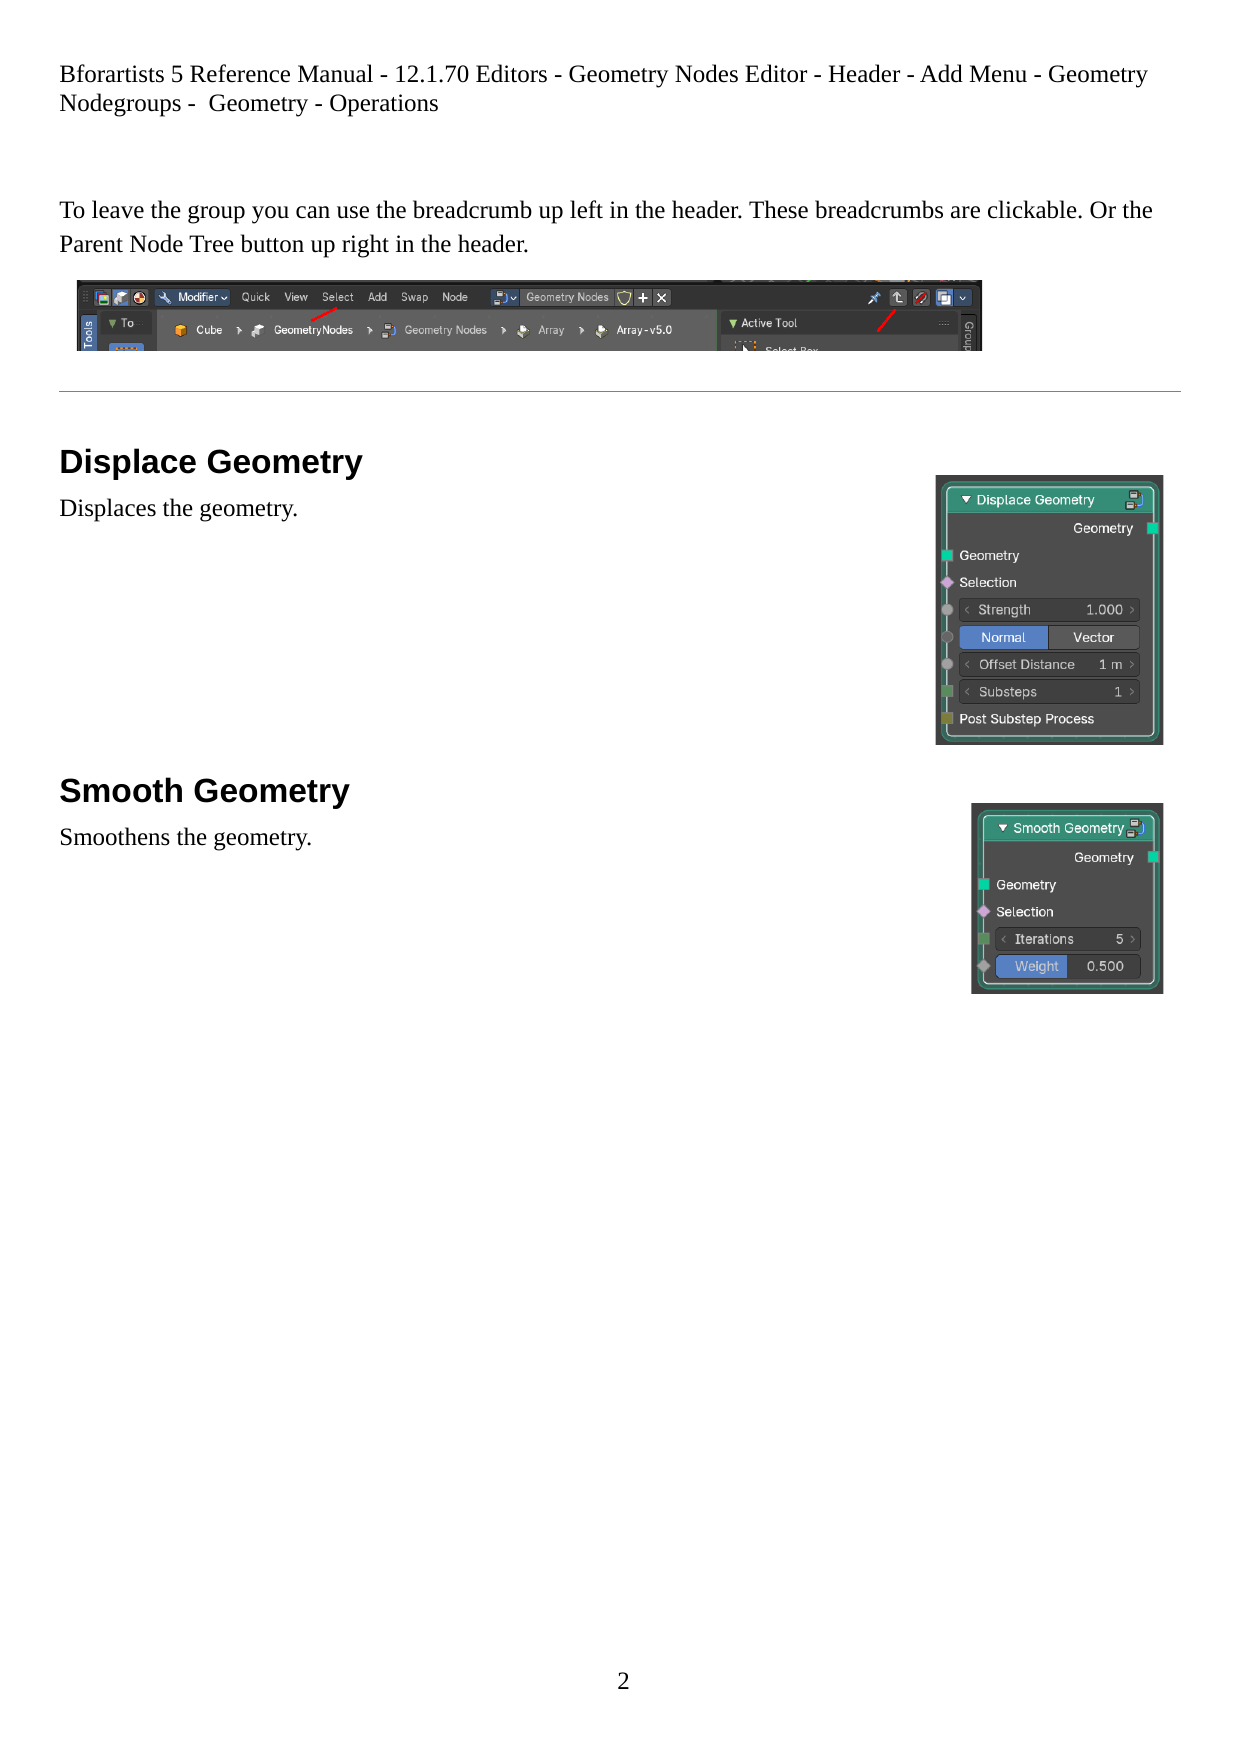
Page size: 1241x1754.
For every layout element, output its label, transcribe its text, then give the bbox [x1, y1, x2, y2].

subtitle Smooth Geometry [59, 771, 1181, 809]
picture [935, 475, 1164, 745]
picture [971, 803, 1164, 994]
text To leave the group you can use the breadcrumb up left in the header. These breadcrumbs are clickable. Or the Parent Node Tree button up right in the header. [59, 195, 1181, 258]
text Displaces the geometry. [59, 493, 935, 522]
subtitle Displace Geometry [59, 442, 1181, 480]
text Smoothens the geometry. [59, 822, 971, 851]
picture [76, 280, 983, 351]
text [1164, 493, 1181, 522]
text [1164, 822, 1181, 851]
